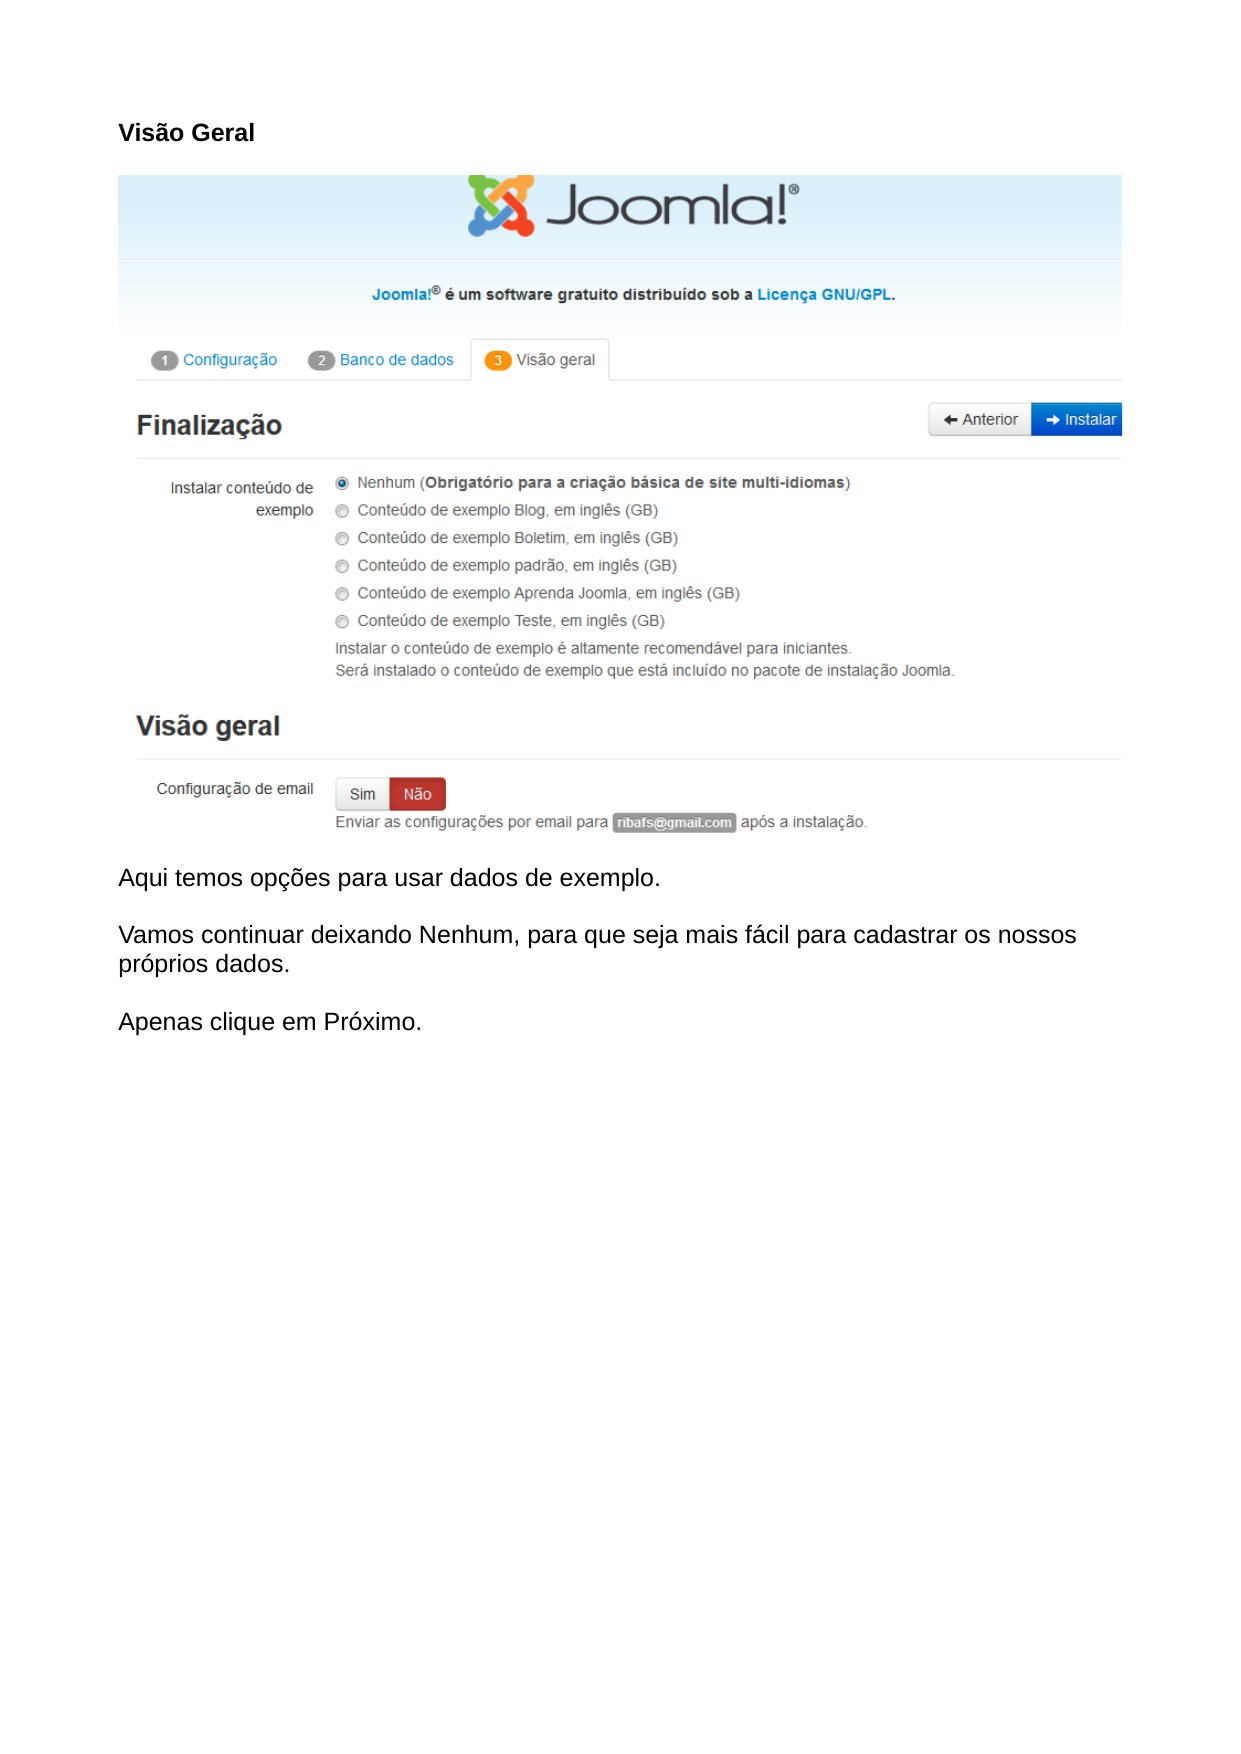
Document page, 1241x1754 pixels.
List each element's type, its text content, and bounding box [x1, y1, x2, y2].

text Aqui temos opções para usar dados de exemplo. [118, 863, 1122, 892]
picture [118, 175, 1123, 835]
text Apenas clique em Próximo. [118, 1007, 1122, 1035]
text Vamos continuar deixando Nenhum, para que seja mais fácil para cadastrar os nossos próprios dados. [118, 920, 1122, 978]
text Visão Geral [118, 118, 1122, 147]
